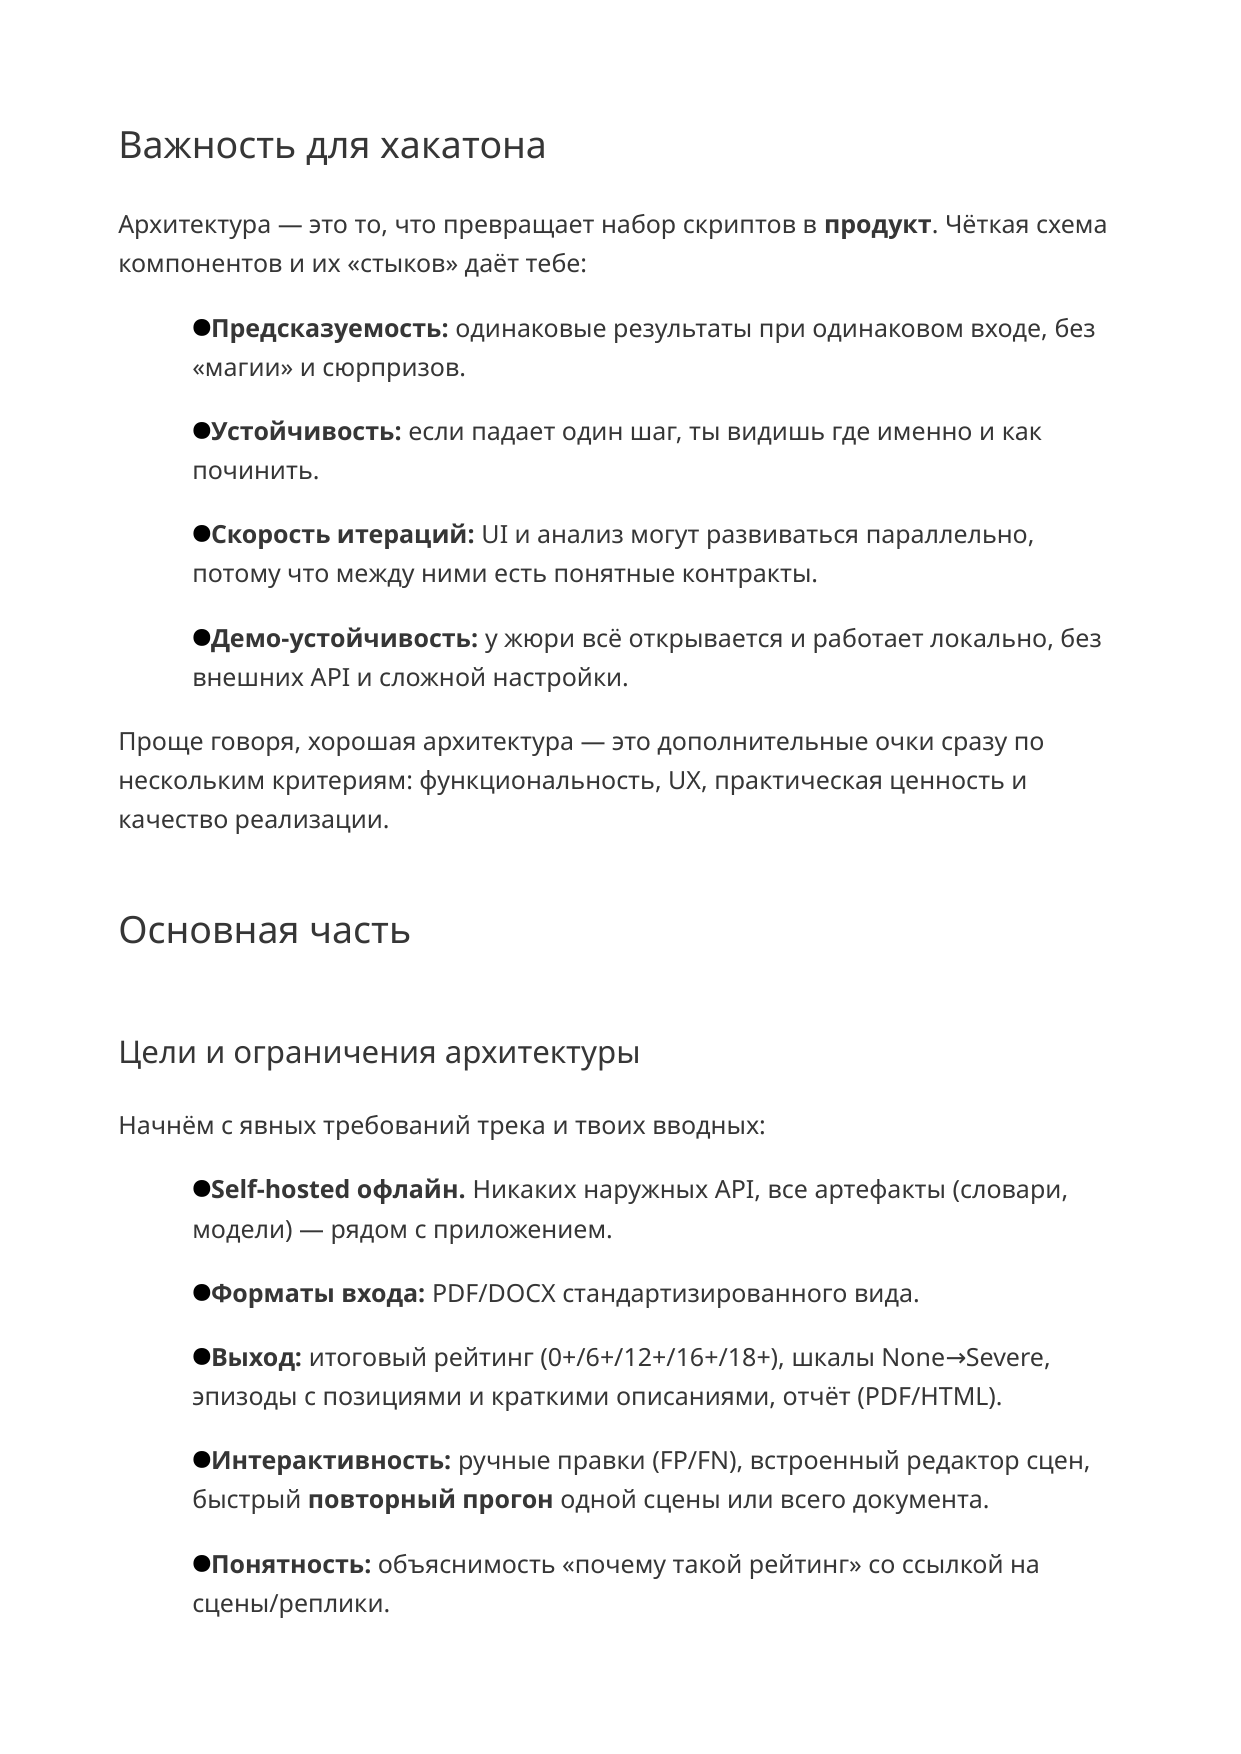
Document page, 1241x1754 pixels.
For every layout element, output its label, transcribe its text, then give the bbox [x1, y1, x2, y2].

list Демо-устойчивость: у жюри всё открывается и работает локально, без внешних API и сложной настройки. [118, 620, 1122, 693]
list Устойчивость: если падает один шаг, ты видишь где именно и как починить. [118, 413, 1122, 487]
subtitle Важность для хакатона [118, 118, 1122, 169]
subtitle Основная часть [118, 903, 1122, 954]
list Форматы входа: PDF/DOCX стандартизированного вида. [118, 1276, 1122, 1309]
text Проще говоря, хорошая архитектура — это дополнительные очки сразу по нескольким критериям: функциональность, UX, практическая ценность и качество реализации. [118, 723, 1122, 836]
list Self-hosted офлайн. Никаких наружных API, все артефакты (словари, модели) — рядом с приложением. [118, 1172, 1122, 1245]
text Архитектура — это то, что превращает набор скриптов в продукт. Чёткая схема компонентов и их «стыков» даёт тебе: [118, 207, 1122, 280]
text Начнём с явных требований трека и твоих вводных: [118, 1108, 1122, 1142]
list Предсказуемость: одинаковые результаты при одинаковом входе, без «магии» и сюрпризов. [118, 310, 1122, 383]
list Интерактивность: ручные правки (FP/FN), встроенный редактор сцен, быстрый повторный прогон одной сцены или всего документа. [118, 1443, 1122, 1516]
subtitle Цели и ограничения архитектуры [118, 1030, 1122, 1072]
list Выход: итоговый рейтинг (0+/6+/12+/16+/18+), шкалы None→Severe, эпизоды с позициями и краткими описаниями, отчёт (PDF/HTML). [118, 1340, 1122, 1413]
list Понятность: объяснимость «почему такой рейтинг» со ссылкой на сцены/реплики. [118, 1546, 1122, 1619]
list Скорость итераций: UI и анализ могут развиваться параллельно, потому что между ними есть понятные контракты. [118, 517, 1122, 590]
